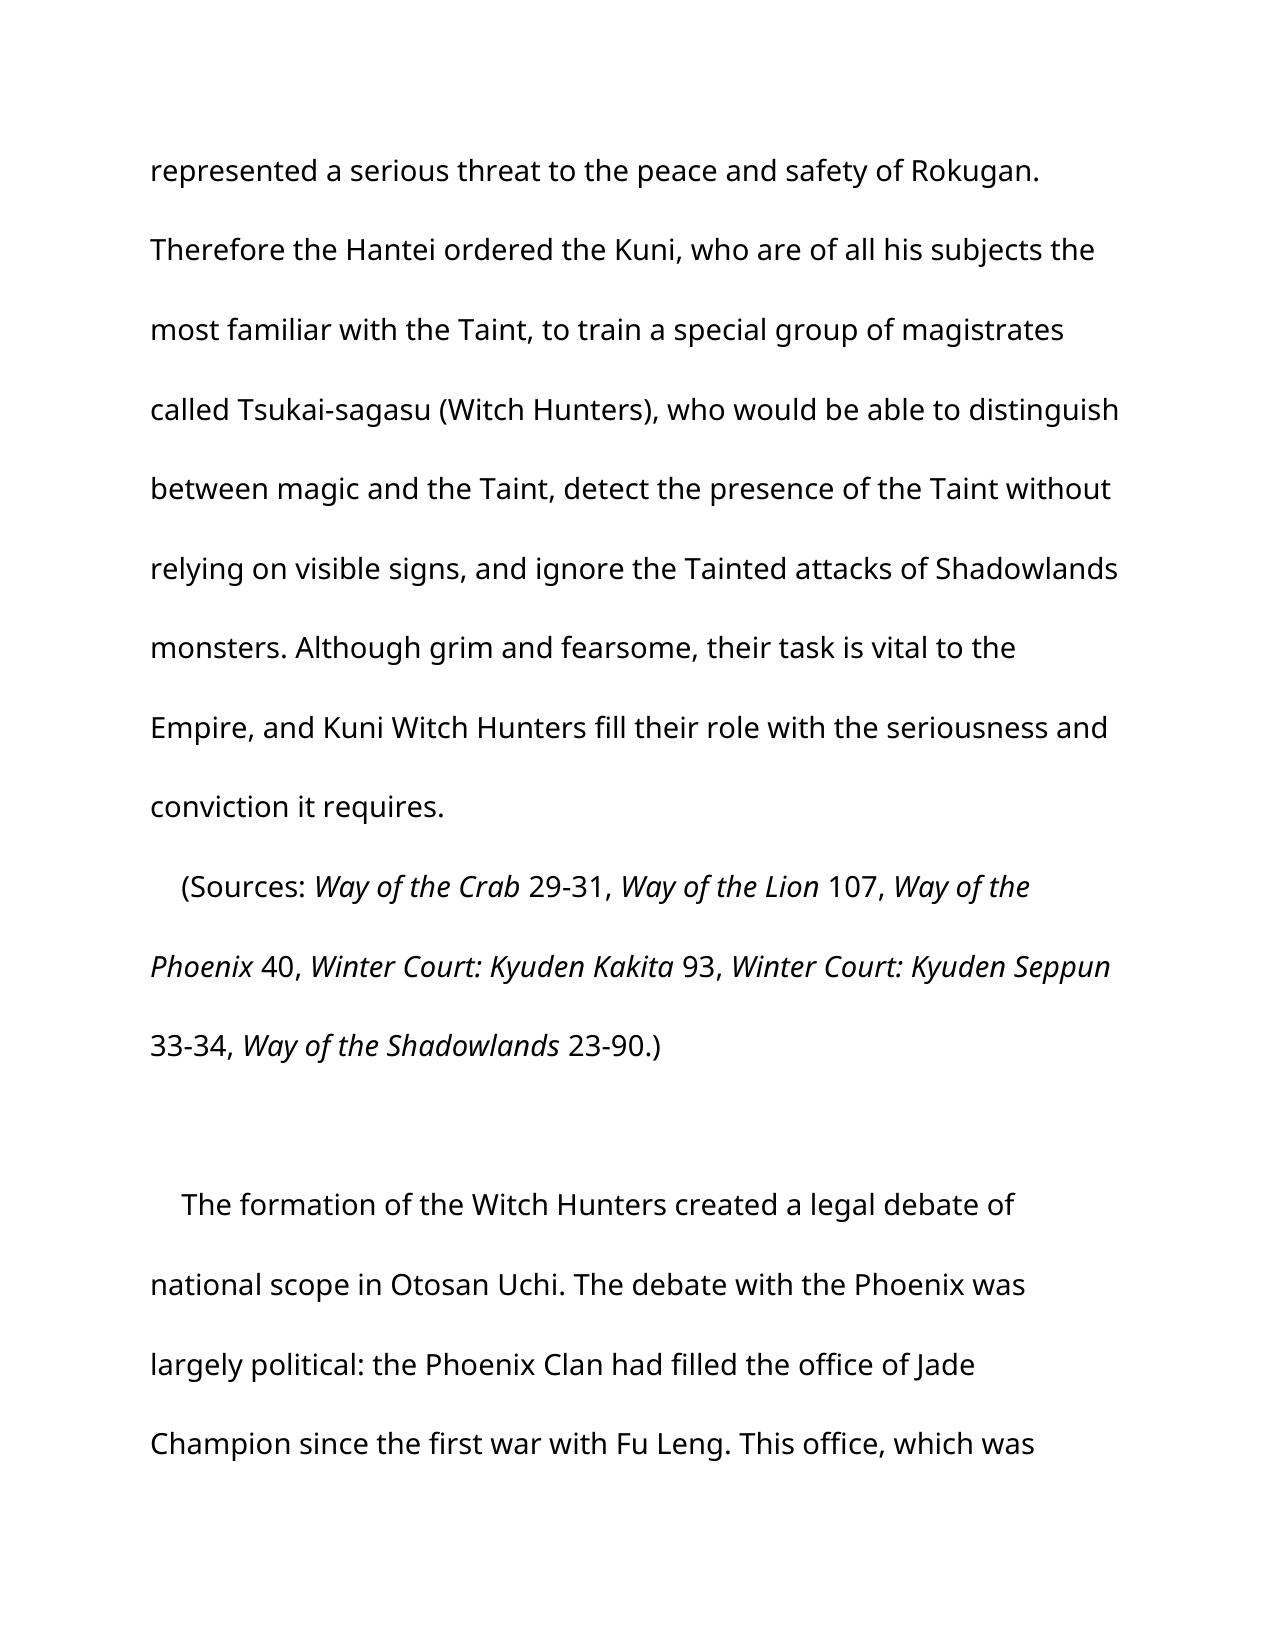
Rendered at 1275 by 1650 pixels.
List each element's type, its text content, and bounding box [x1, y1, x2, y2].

text (Sources: Way of the Crab 29-31, Way of the Lion 107, Way of the Phoenix 40, Winter Court: Kyuden Kakita 93, Winter Court: Kyuden Seppun 33-34, Way of the Shadowlands 23-90.) [150, 866, 1125, 1065]
text represented a serious threat to the peace and safety of Rokugan. Therefore the Hantei ordered the Kuni, who are of all his subjects the most familiar with the Taint, to train a special group of magistrates called Tsukai-sagasu (Witch Hunters), who would be able to distinguish between magic and the Taint, detect the presence of the Taint without relying on visible signs, and ignore the Tainted attacks of Shadowlands monsters. Although grim and fearsome, their task is vital to the Empire, and Kuni Witch Hunters fill their role with the seriousness and conviction it requires. [150, 150, 1125, 826]
text The formation of the Witch Hunters created a legal debate of national scope in Otosan Uchi. The debate with the Phoenix was largely political: the Phoenix Clan had filled the office of Jade Champion since the first war with Fu Leng. This office, which was [150, 1184, 1125, 1463]
